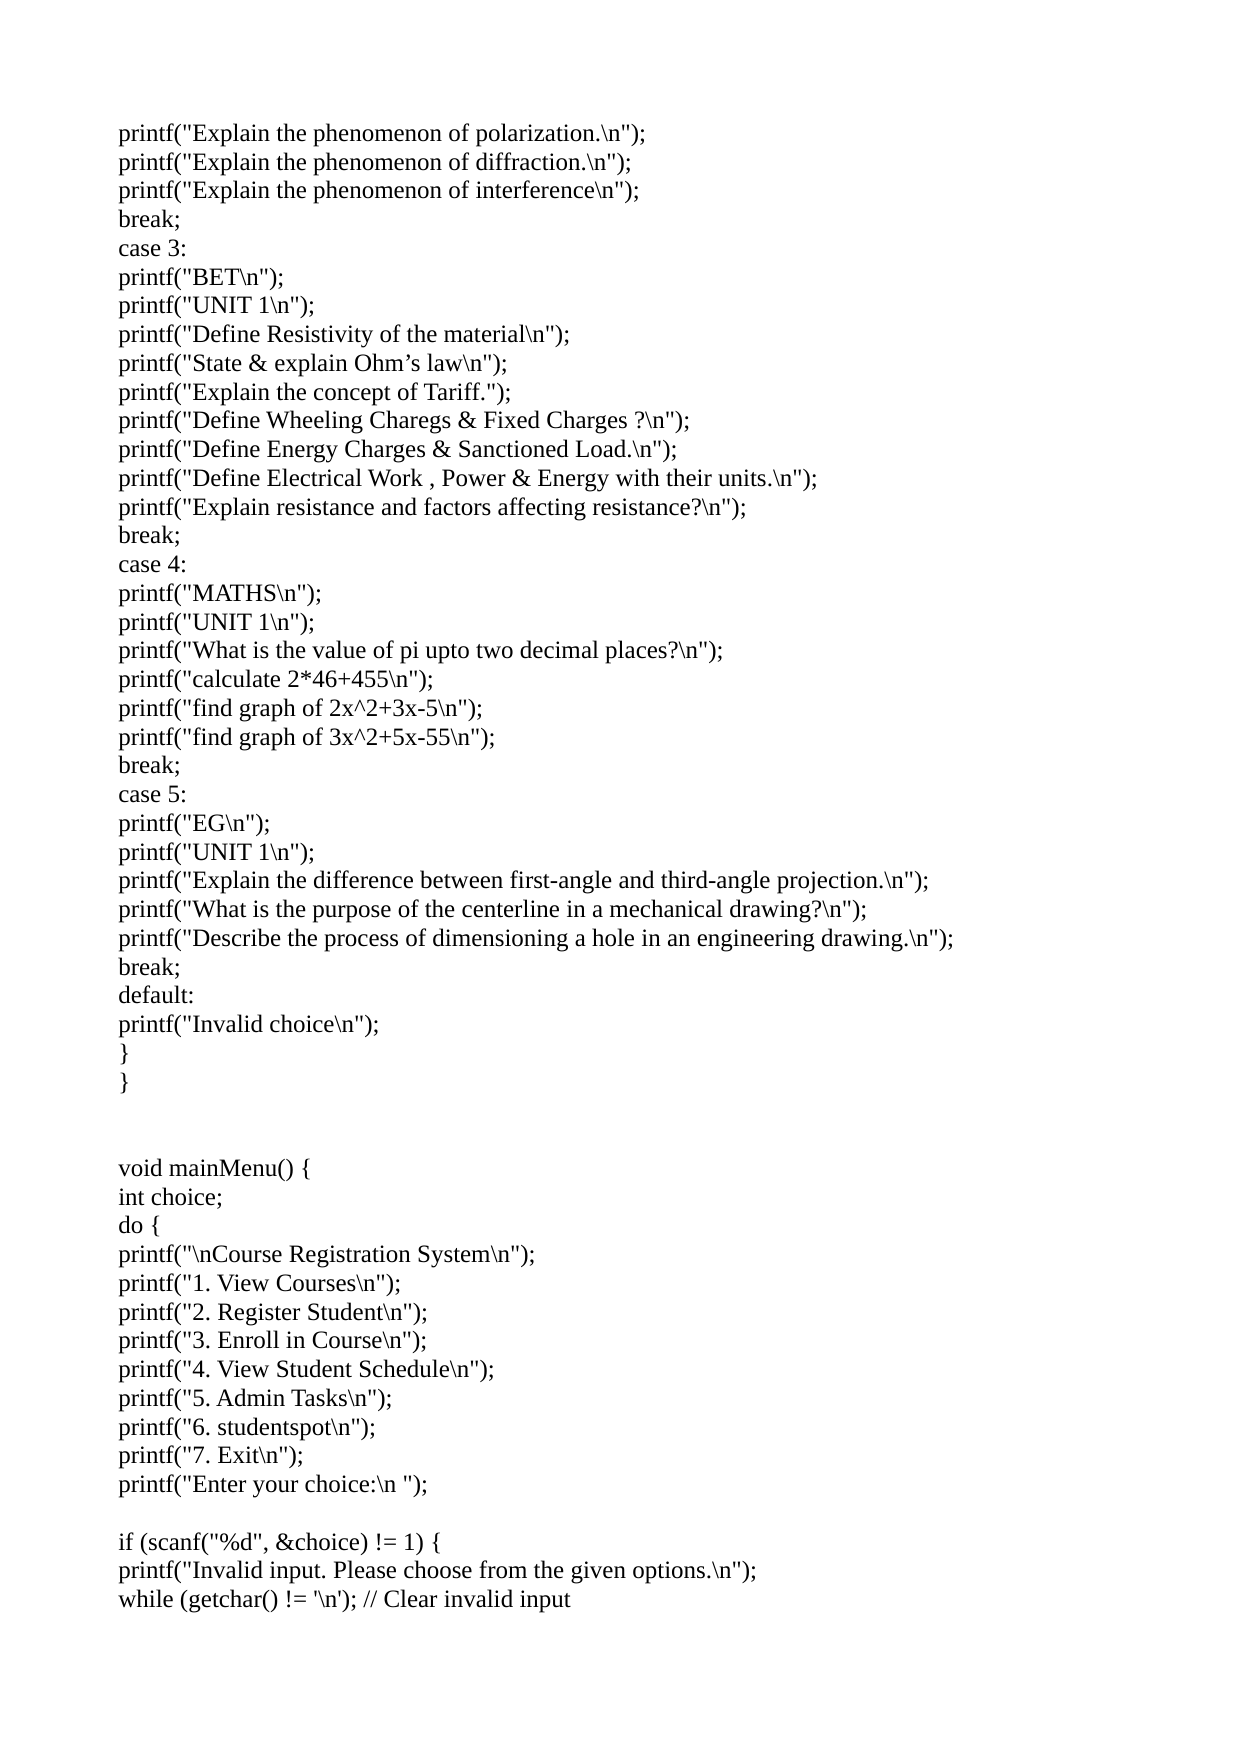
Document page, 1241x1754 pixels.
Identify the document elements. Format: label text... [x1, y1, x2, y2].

text printf("find graph of 3x^2+5x-55\n"); [118, 722, 1122, 751]
text printf("Explain the phenomenon of polarization.\n"); [118, 118, 1122, 147]
text printf("UNIT 1\n"); [118, 291, 1122, 319]
text do { [118, 1211, 1122, 1239]
text printf("UNIT 1\n"); [118, 837, 1122, 866]
text printf("Explain the phenomenon of diffraction.\n"); [118, 147, 1122, 176]
text printf("Enter your choice:\n "); [118, 1469, 1122, 1498]
text printf("Invalid choice\n"); [118, 1009, 1122, 1038]
text case 5: [118, 779, 1122, 808]
text printf("Describe the process of dimensioning a hole in an engineering drawing.\n"); [118, 923, 1122, 952]
text while (getchar() != '\n'); // Clear invalid input [118, 1584, 1122, 1613]
text printf("Define Energy Charges & Sanctioned Load.\n"); [118, 434, 1122, 463]
text printf("2. Register Student\n"); [118, 1297, 1122, 1326]
text printf("Explain the phenomenon of interference\n"); [118, 176, 1122, 204]
text break; [118, 204, 1122, 233]
text printf("find graph of 2x^2+3x-5\n"); [118, 693, 1122, 722]
text printf("UNIT 1\n"); [118, 607, 1122, 636]
text printf("Explain the difference between first-angle and third-angle projection.\n"); [118, 866, 1122, 894]
text printf("Define Resistivity of the material\n"); [118, 319, 1122, 348]
text void mainMenu() { [118, 1153, 1122, 1182]
text printf("6. studentspot\n"); [118, 1412, 1122, 1441]
text break; [118, 751, 1122, 779]
text printf("Invalid input. Please choose from the given options.\n"); [118, 1556, 1122, 1584]
text if (scanf("%d", &choice) != 1) { [118, 1527, 1122, 1556]
text printf("State & explain Ohm’s law\n"); [118, 348, 1122, 377]
text break; [118, 521, 1122, 549]
text printf("MATHS\n"); [118, 578, 1122, 607]
text printf("Define Wheeling Charegs & Fixed Charges ?\n"); [118, 406, 1122, 434]
text printf("3. Enroll in Course\n"); [118, 1326, 1122, 1354]
text int choice; [118, 1182, 1122, 1211]
text printf("Explain resistance and factors affecting resistance?\n"); [118, 492, 1122, 521]
text printf("7. Exit\n"); [118, 1441, 1122, 1469]
text break; [118, 952, 1122, 981]
text printf("EG\n"); [118, 808, 1122, 837]
text default: [118, 981, 1122, 1009]
text printf("What is the purpose of the centerline in a mechanical drawing?\n"); [118, 894, 1122, 923]
text printf("4. View Student Schedule\n"); [118, 1354, 1122, 1383]
text case 3: [118, 233, 1122, 262]
text } [118, 1067, 1122, 1096]
text printf("What is the value of pi upto two decimal places?\n"); [118, 636, 1122, 664]
text printf("BET\n"); [118, 262, 1122, 291]
text printf("Define Electrical Work , Power & Energy with their units.\n"); [118, 463, 1122, 492]
text printf("calculate 2*46+455\n"); [118, 664, 1122, 693]
text case 4: [118, 549, 1122, 578]
text printf("Explain the concept of Tariff."); [118, 377, 1122, 406]
text printf("1. View Courses\n"); [118, 1268, 1122, 1297]
text printf("5. Admin Tasks\n"); [118, 1383, 1122, 1412]
text } [118, 1038, 1122, 1067]
text printf("\nCourse Registration System\n"); [118, 1239, 1122, 1268]
